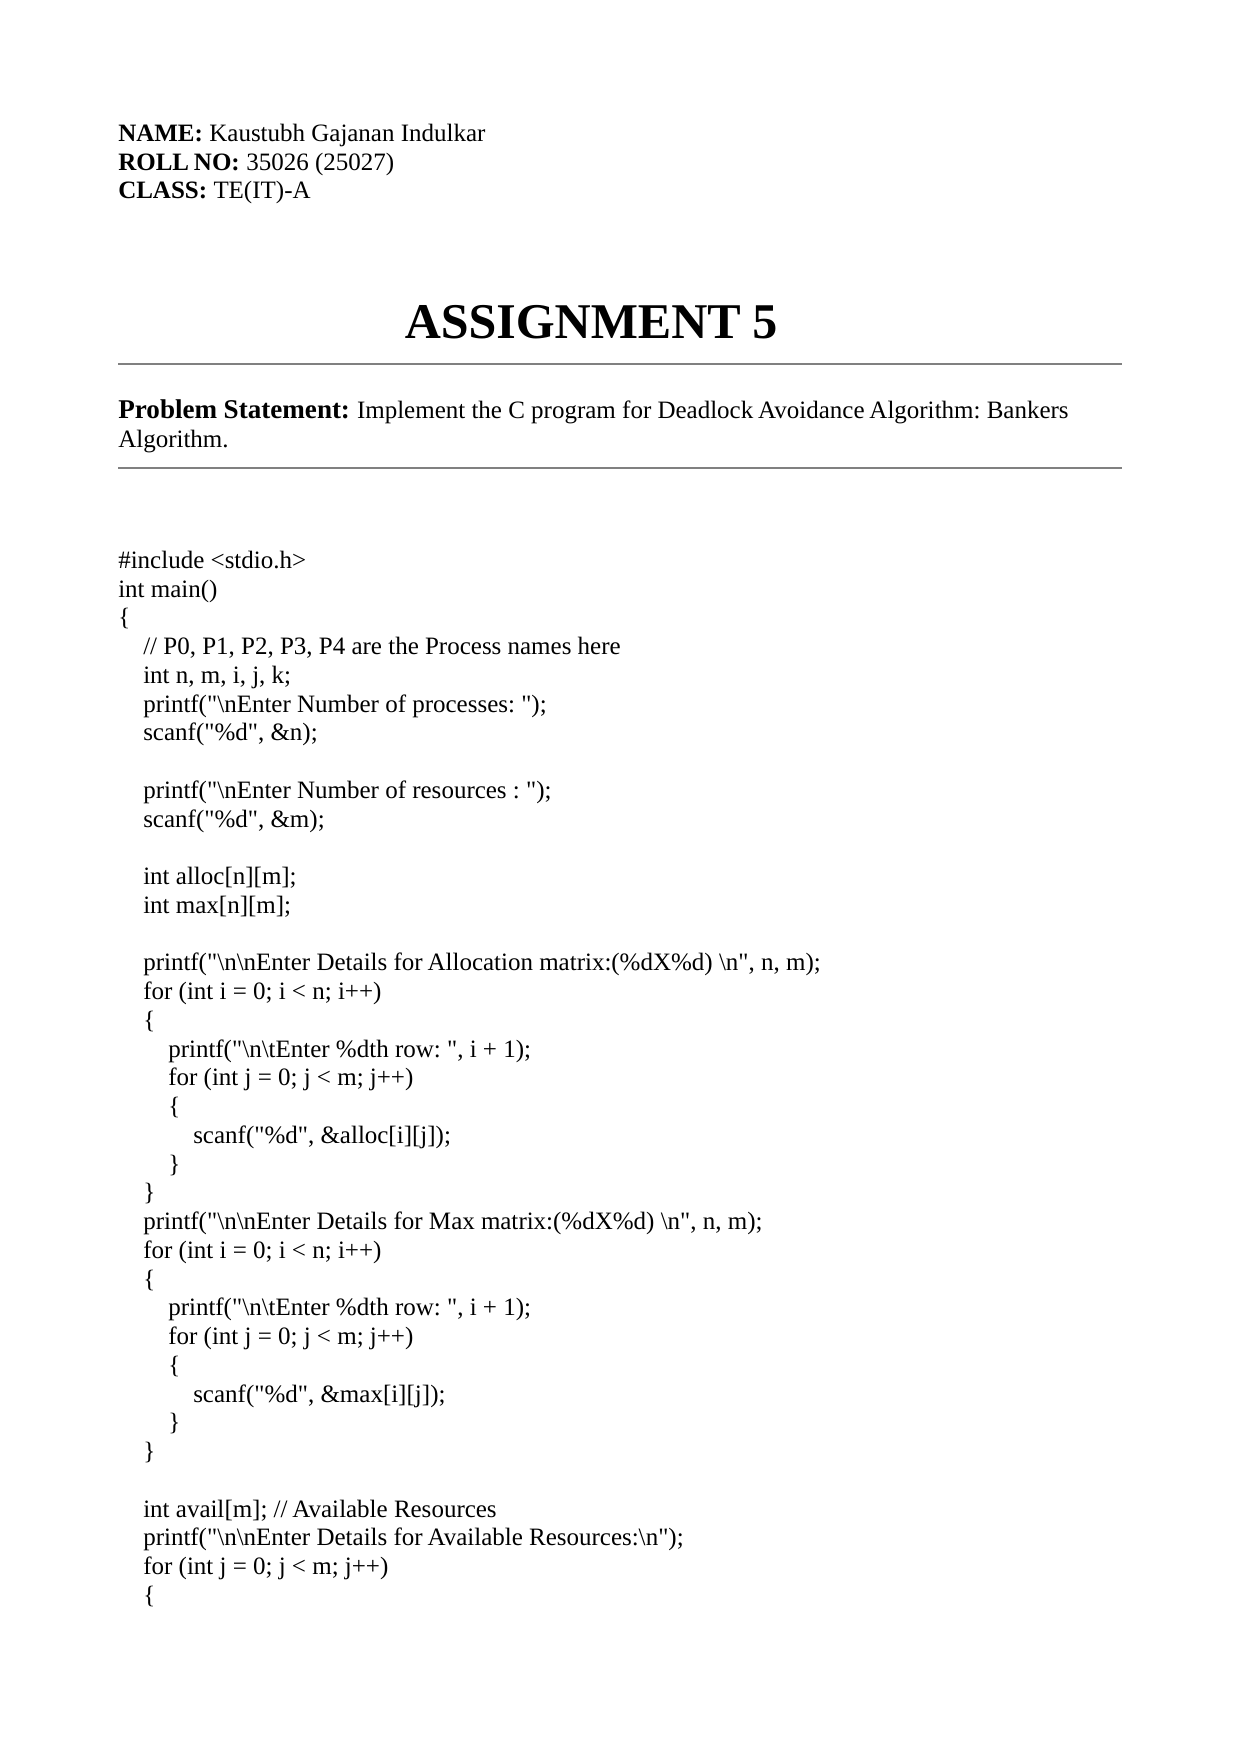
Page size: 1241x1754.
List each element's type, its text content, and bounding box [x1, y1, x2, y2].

text printf("\n\nEnter Details for Allocation matrix:(%dX%d) \n", n, m); [118, 947, 1122, 976]
text { [118, 602, 1122, 631]
text printf("\nEnter Number of resources : "); [118, 775, 1122, 804]
text { [118, 1005, 1122, 1034]
text scanf("%d", &m); [118, 804, 1122, 832]
text printf("\n\nEnter Details for Max matrix:(%dX%d) \n", n, m); [118, 1206, 1122, 1235]
text { [118, 1091, 1122, 1120]
text scanf("%d", &max[i][j]); [118, 1379, 1122, 1407]
text } [118, 1177, 1122, 1206]
text ASSIGNMENT 5 [118, 291, 1122, 349]
text { [118, 1264, 1122, 1292]
text int n, m, i, j, k; [118, 660, 1122, 689]
text { [118, 1580, 1122, 1609]
text } [118, 1436, 1122, 1465]
text } [118, 1407, 1122, 1436]
text } [118, 1149, 1122, 1177]
text // P0, P1, P2, P3, P4 are the Process names here [118, 631, 1122, 660]
text scanf("%d", &alloc[i][j]); [118, 1120, 1122, 1149]
text for (int i = 0; i < n; i++) [118, 1235, 1122, 1264]
text { [118, 1350, 1122, 1379]
text int max[n][m]; [118, 890, 1122, 919]
text for (int j = 0; j < m; j++) [118, 1062, 1122, 1091]
text printf("\nEnter Number of processes: "); [118, 689, 1122, 717]
text int avail[m]; // Available Resources [118, 1494, 1122, 1522]
text printf("\n\tEnter %dth row: ", i + 1); [118, 1292, 1122, 1321]
text printf("\n\nEnter Details for Available Resources:\n"); [118, 1522, 1122, 1551]
text int alloc[n][m]; [118, 861, 1122, 890]
text Problem Statement: Implement the C program for Deadlock Avoidance Algorithm: Bankers Algorithm. [118, 393, 1122, 453]
text printf("\n\tEnter %dth row: ", i + 1); [118, 1034, 1122, 1062]
text int main() [118, 574, 1122, 602]
text for (int j = 0; j < m; j++) [118, 1551, 1122, 1580]
text for (int j = 0; j < m; j++) [118, 1321, 1122, 1350]
text scanf("%d", &n); [118, 717, 1122, 746]
text for (int i = 0; i < n; i++) [118, 976, 1122, 1005]
text #include <stdio.h> [118, 545, 1122, 574]
